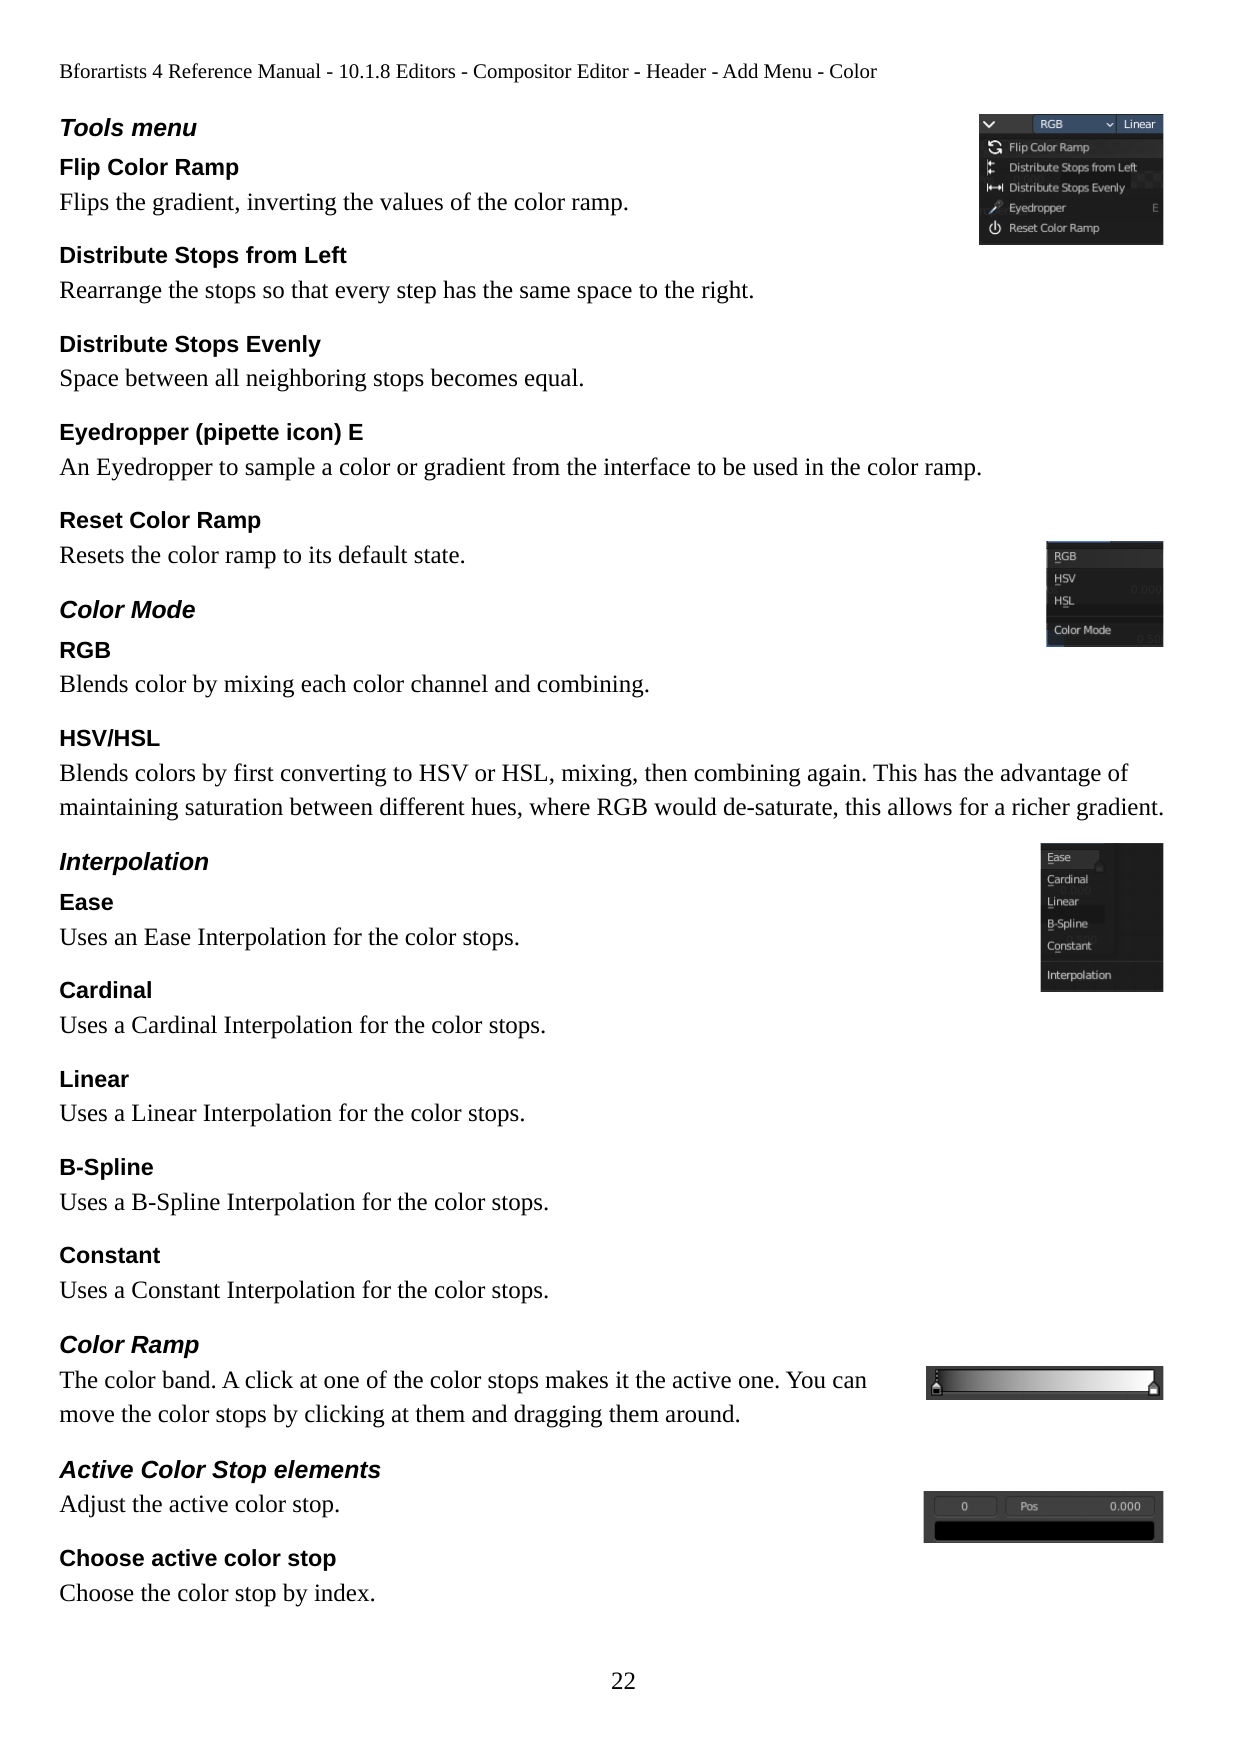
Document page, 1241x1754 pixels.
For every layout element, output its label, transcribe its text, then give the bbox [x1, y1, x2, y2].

picture [1040, 843, 1164, 992]
text Uses an Ease Interpolation for the color stops. [59, 922, 1040, 950]
text The color band. A click at one of the color stops makes it the active one. You can move the color stops by clicking at them and dragging them around. [59, 1365, 1181, 1428]
subtitle Linear [59, 1065, 1181, 1092]
subtitle [1164, 154, 1181, 180]
subtitle B-Spline [59, 1153, 1181, 1180]
text Blends color by mixing each color channel and combining. [59, 669, 1181, 698]
subtitle HSV/HSL [59, 725, 1181, 751]
subtitle Flip Color Ramp [59, 154, 979, 180]
subtitle Reset Color Ramp [59, 507, 1181, 534]
text Uses a B-Spline Interpolation for the color stops. [59, 1187, 1181, 1215]
picture [926, 1366, 1164, 1400]
text An Eyedropper to sample a color or gradient from the interface to be used in the color ramp. [59, 452, 1181, 480]
subtitle RGB [59, 636, 1181, 663]
subtitle Active Color Stop elements [59, 1455, 1181, 1483]
subtitle [1164, 847, 1181, 876]
picture [979, 114, 1164, 245]
text Uses a Linear Interpolation for the color stops. [59, 1098, 1181, 1127]
subtitle Constant [59, 1242, 1181, 1269]
subtitle Distribute Stops Evenly [59, 330, 1181, 357]
text Resets the color ramp to its default state. [59, 540, 1181, 569]
text Blends colors by first converting to HSV or HSL, mixing, then combining again. This has the advantage of maintaining saturation between different hues, where RGB would de-saturate, this allows for a richer gradient. [59, 758, 1181, 821]
subtitle Cardinal [59, 977, 1181, 1004]
subtitle Choose active color stop [59, 1545, 1181, 1572]
text Uses a Constant Interpolation for the color stops. [59, 1275, 1181, 1304]
subtitle Color Ramp [59, 1330, 1181, 1359]
subtitle [1164, 595, 1181, 624]
subtitle Ease [59, 888, 1040, 915]
text Flips the gradient, inverting the values of the color ramp. [59, 187, 979, 215]
text Adjust the active color stop. [59, 1489, 1181, 1518]
text Space between all neighboring stops becomes equal. [59, 363, 1181, 392]
subtitle Eyedropper (pipette icon) E [59, 419, 1181, 445]
picture [1046, 541, 1164, 647]
picture [923, 1491, 1164, 1543]
subtitle Interpolation [59, 847, 1040, 876]
text Rearrange the stops so that every step has the same space to the right. [59, 275, 1181, 304]
text Uses a Cardinal Interpolation for the color stops. [59, 1010, 1181, 1039]
subtitle Color Mode [59, 595, 1046, 624]
subtitle Distribute Stops from Left [59, 242, 1181, 269]
subtitle [1164, 888, 1181, 915]
text Choose the color stop by index. [59, 1578, 1181, 1607]
subtitle Tools menu [59, 113, 1181, 141]
